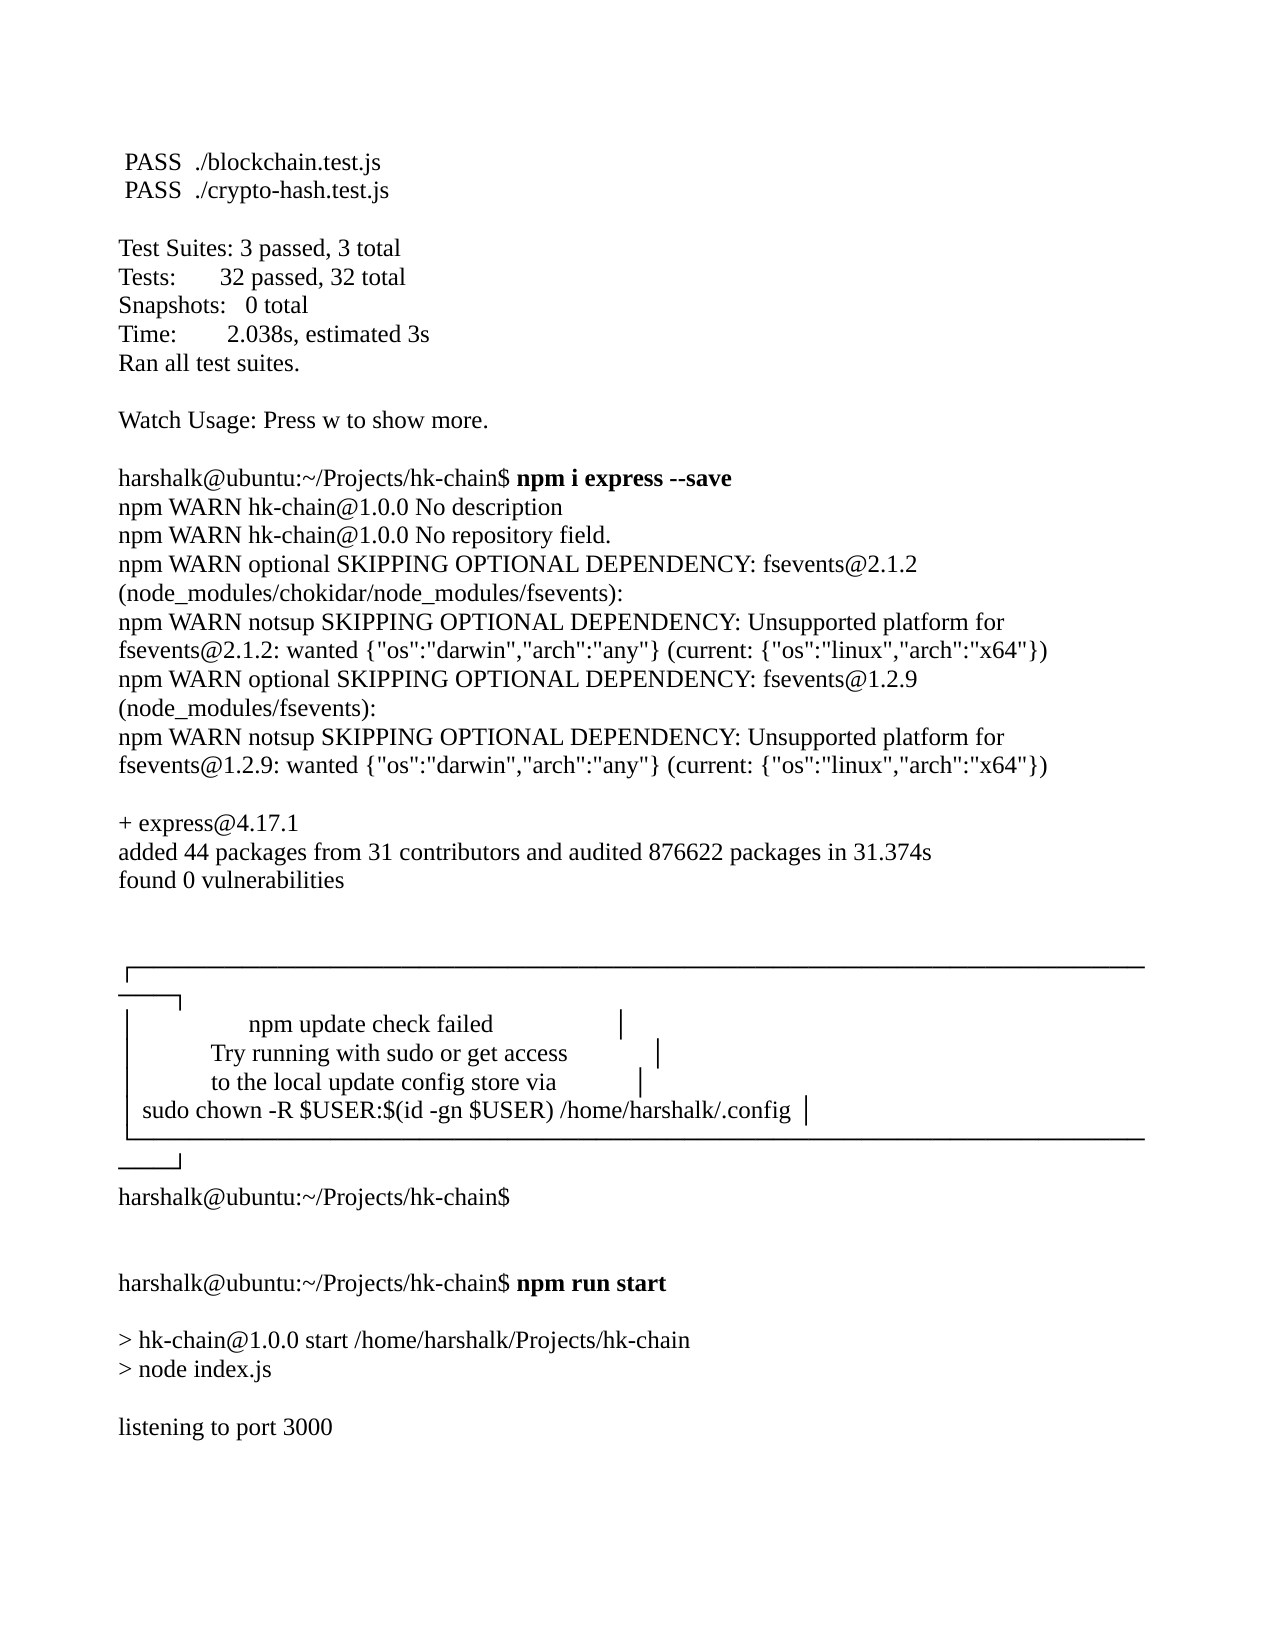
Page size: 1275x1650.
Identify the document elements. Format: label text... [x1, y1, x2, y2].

text npm WARN notsup SKIPPING OPTIONAL DEPENDENCY: Unsupported platform for fsevents@2.1.2: wanted {"os":"darwin","arch":"any"} (current: {"os":"linux","arch":"x64"}) [118, 607, 1157, 664]
text Test Suites: 3 passed, 3 total [118, 233, 1157, 262]
text + express@4.17.1 [118, 808, 1157, 837]
text Time: 2.038s, estimated 3s [118, 319, 1157, 348]
text Watch Usage: Press w to show more. [118, 406, 1157, 434]
text │ sudo chown -R $USER:$(id -gn $USER) /home/harshalk/.config │ [807, 1096, 1157, 1124]
text harshalk@ubuntu:~/Projects/hk-chain$ npm run start [118, 1268, 1157, 1297]
text │ sudo chown -R $USER:$(id -gn $USER) /home/harshalk/.config │ [128, 1096, 805, 1124]
text found 0 vulnerabilities [118, 866, 1157, 894]
text │ to the local update config store via │ [641, 1067, 1157, 1096]
text > hk-chain@1.0.0 start /home/harshalk/Projects/hk-chain [118, 1326, 1157, 1354]
text harshalk@ubuntu:~/Projects/hk-chain$ npm i express --save [118, 463, 1157, 492]
text PASS ./crypto-hash.test.js [118, 176, 1157, 204]
text │ Try running with sudo or get access │ [659, 1038, 1157, 1067]
text npm WARN optional SKIPPING OPTIONAL DEPENDENCY: fsevents@2.1.2 (node_modules/chokidar/node_modules/fsevents): [118, 549, 1157, 607]
text npm WARN notsup SKIPPING OPTIONAL DEPENDENCY: Unsupported platform for fsevents@1.2.9: wanted {"os":"darwin","arch":"any"} (current: {"os":"linux","arch":"x64"}) [118, 722, 1157, 779]
text harshalk@ubuntu:~/Projects/hk-chain$ [118, 1182, 1157, 1211]
text listening to port 3000 [118, 1412, 1157, 1441]
text │ npm update check failed │ [128, 1009, 620, 1038]
text > node index.js [118, 1354, 1157, 1383]
text PASS ./blockchain.test.js [118, 147, 1157, 176]
text │ npm update check failed │ [622, 1009, 1157, 1038]
text │ to the local update config store via │ [128, 1067, 639, 1096]
text └────────────────────────────────────────────────────────────┘ [118, 1124, 1157, 1182]
text │ Try running with sudo or get access │ [128, 1038, 657, 1067]
text npm WARN hk-chain@1.0.0 No description [118, 492, 1157, 521]
text npm WARN optional SKIPPING OPTIONAL DEPENDENCY: fsevents@1.2.9 (node_modules/fsevents): [118, 664, 1157, 722]
text Snapshots: 0 total [118, 291, 1157, 319]
text npm WARN hk-chain@1.0.0 No repository field. [118, 521, 1157, 549]
text Ran all test suites. [118, 348, 1157, 377]
text added 44 packages from 31 contributors and audited 876622 packages in 31.374s [118, 837, 1157, 866]
text Tests: 32 passed, 32 total [118, 262, 1157, 291]
text ┌────────────────────────────────────────────────────────────┐ [118, 952, 1157, 1009]
